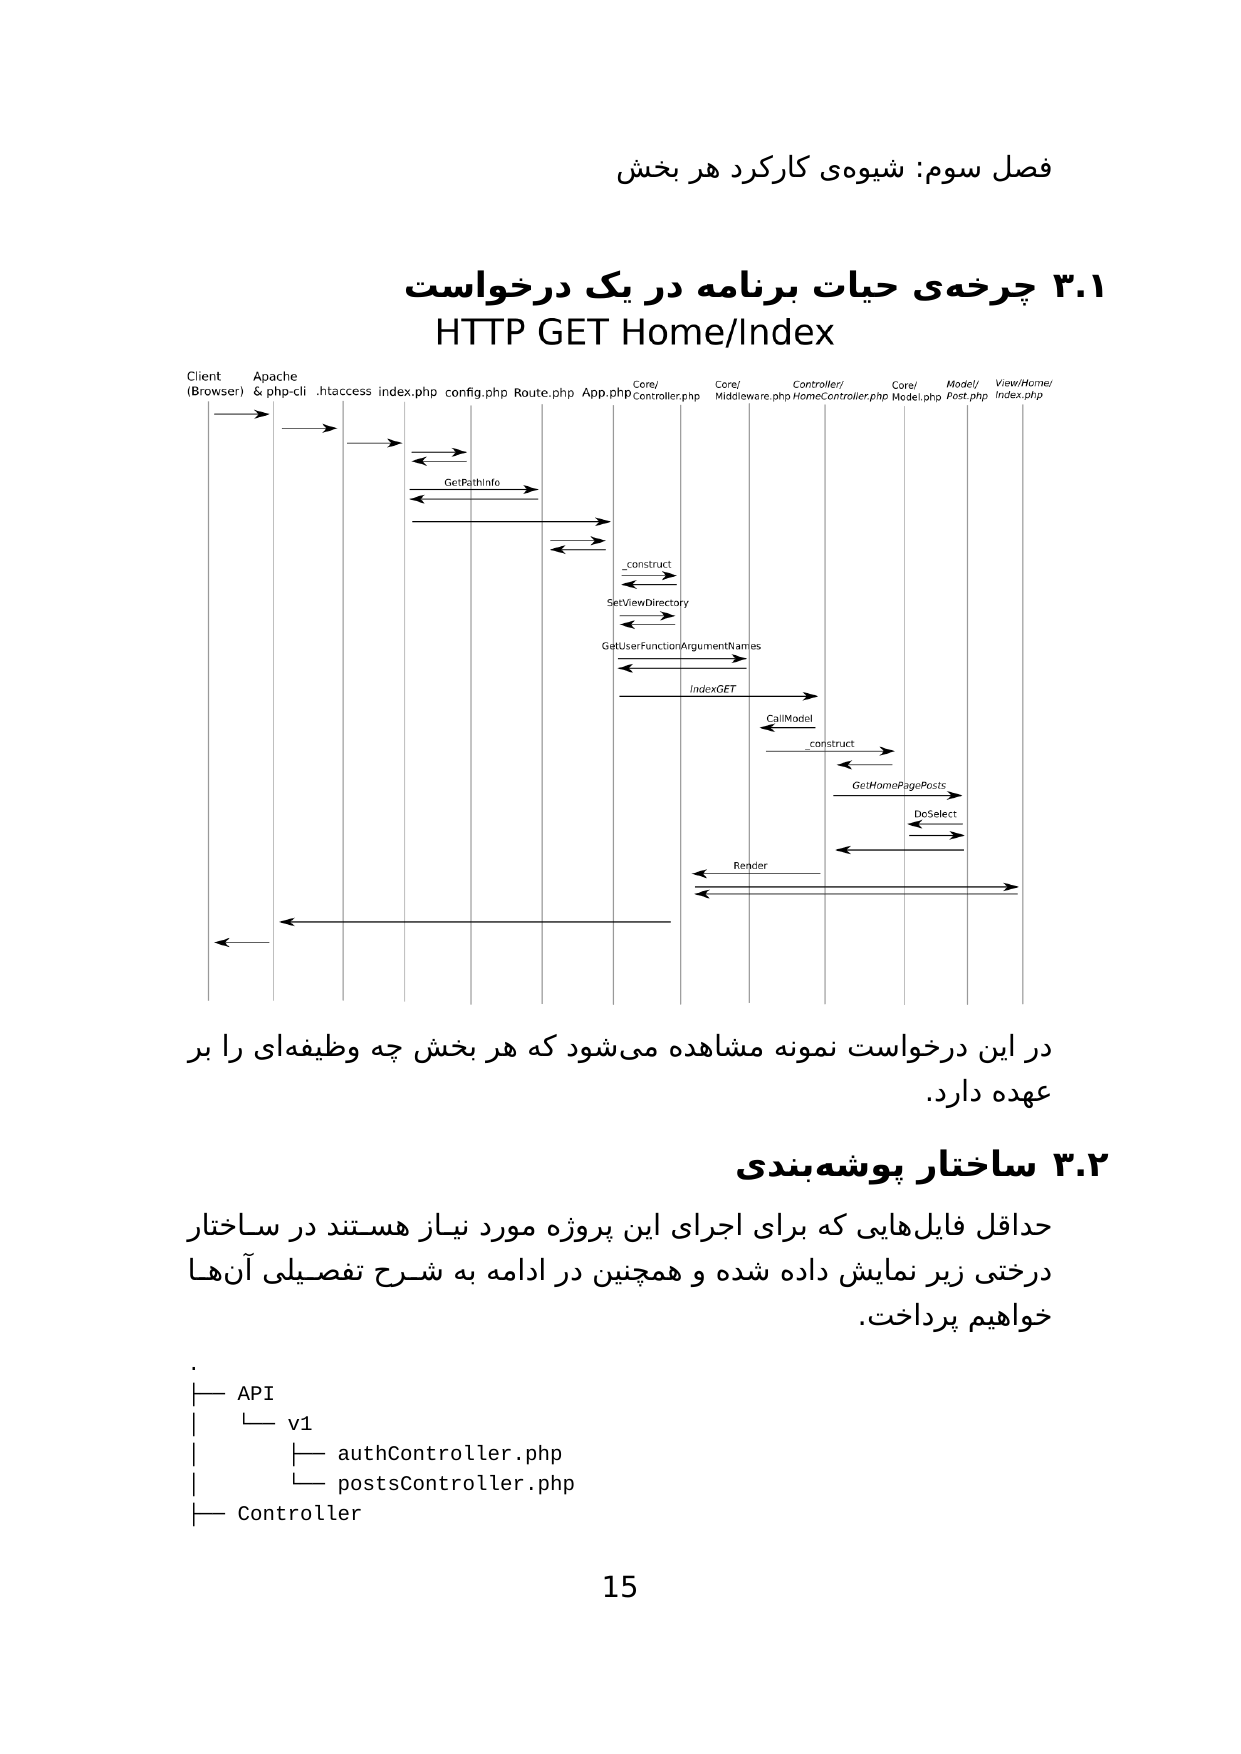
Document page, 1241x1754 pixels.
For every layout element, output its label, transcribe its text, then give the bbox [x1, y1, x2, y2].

text │ ├── authController.php [187, 1437, 1053, 1467]
text ├── Controller [187, 1497, 1053, 1527]
text │ └── v1 [187, 1407, 1053, 1437]
text در این درخواست نمونه مشاهده می‌شود که هر بخش چه وظیفه‌ای را بر عهده دارد. [187, 1019, 1053, 1109]
text ├── API [187, 1377, 1053, 1407]
text حداقل فایل‌هایی که برای اجرای این پروژه مورد نیاز هستند در ساختار درختی زیر نمایش داده شده و همچنین در ادامه به شرح تفصیلی آن‌ها خواهیم پرداخت. [187, 1197, 1053, 1332]
picture [187, 318, 1053, 1005]
text │ └── postsController.php [187, 1467, 1053, 1497]
subtitle ساختار پوشه‌بندی [187, 1144, 1053, 1185]
subtitle چرخه‌ی حیات برنامه در یک درخواست [187, 265, 1053, 306]
text . [187, 1347, 1053, 1377]
